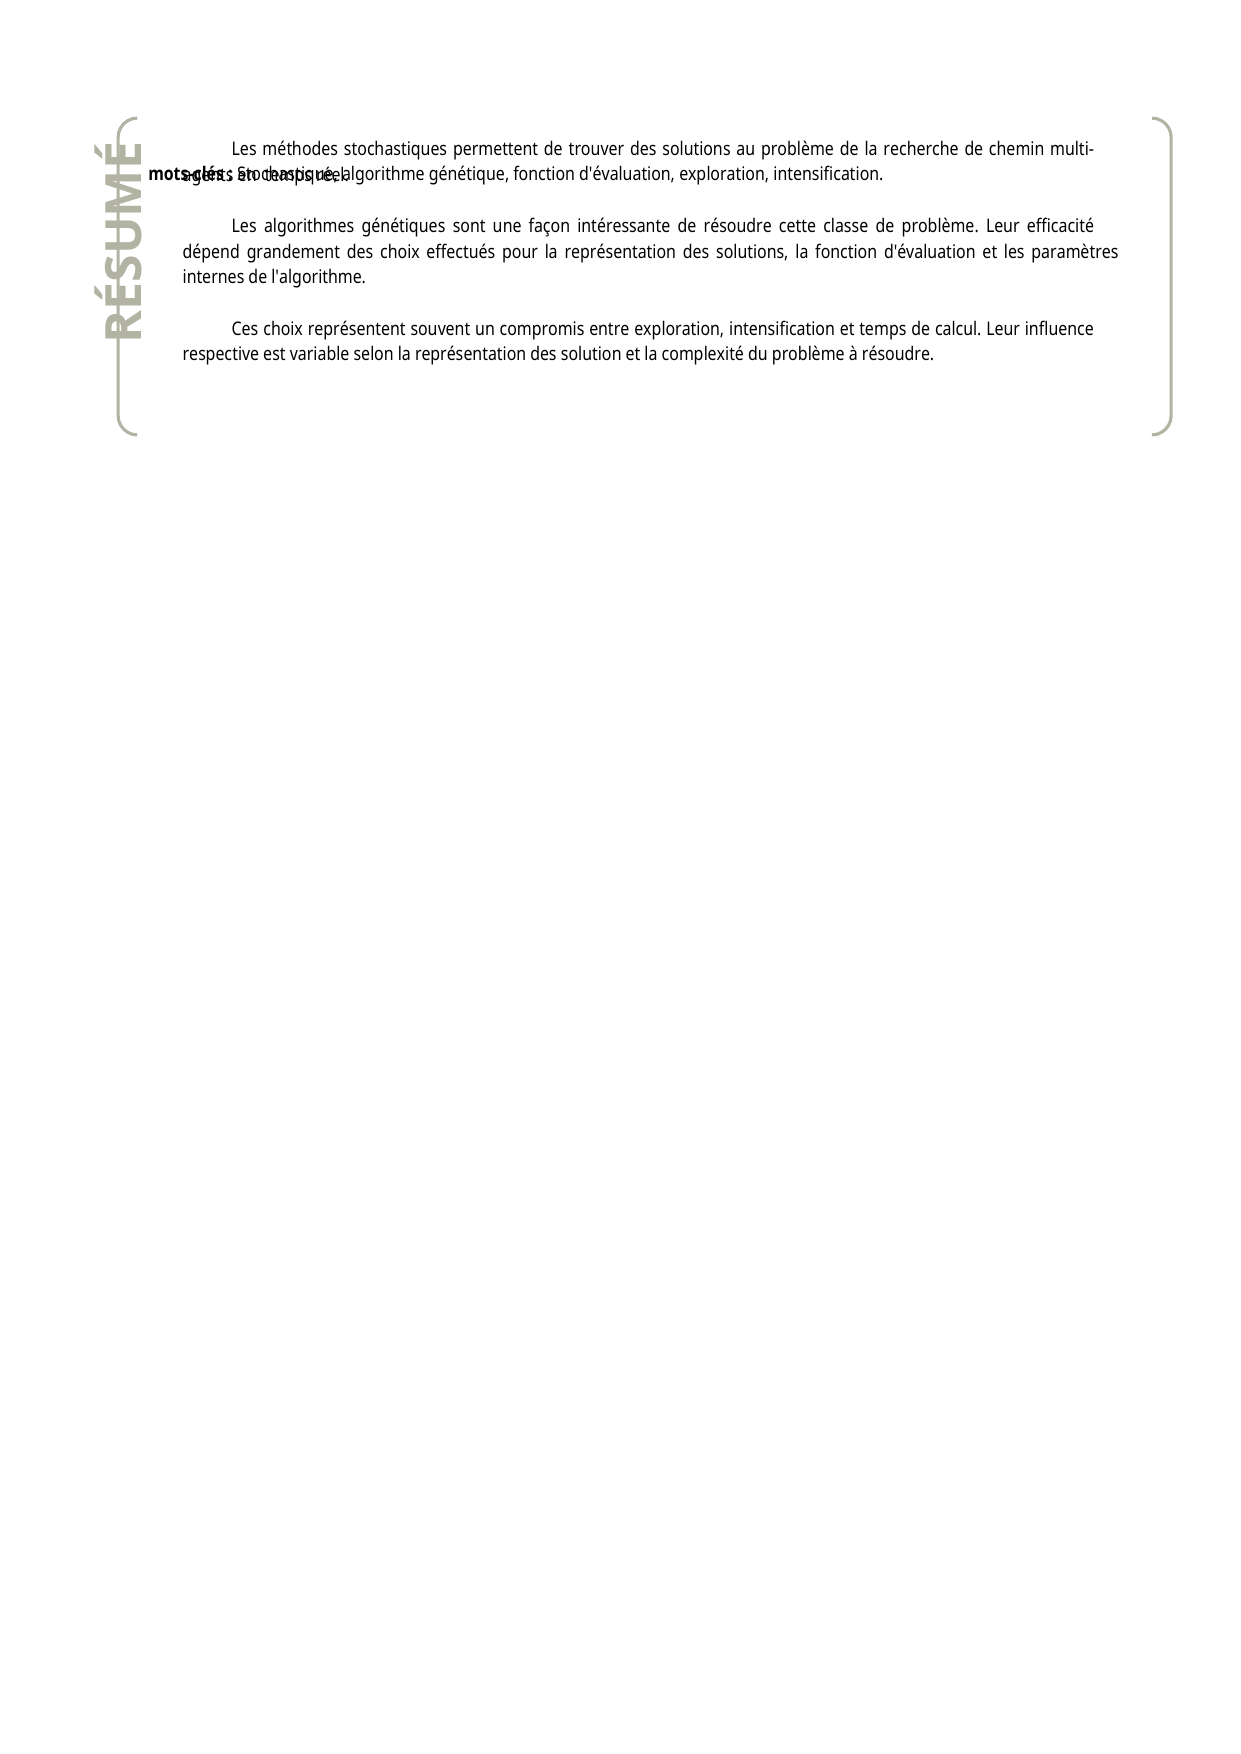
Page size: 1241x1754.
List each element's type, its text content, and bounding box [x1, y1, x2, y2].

table_header [120, 190, 132, 197]
table_header [81, 161, 116, 277]
table_header [120, 181, 137, 189]
table_header [120, 228, 135, 242]
table_header [120, 199, 137, 206]
table_header [120, 165, 137, 174]
table_header [120, 247, 137, 265]
table_header [122, 264, 135, 277]
table_header [120, 213, 137, 223]
table_header mots-clés : Stochastique, algorithme génétique, fonction d'évaluation, exploration, intensification. [137, 161, 1105, 277]
